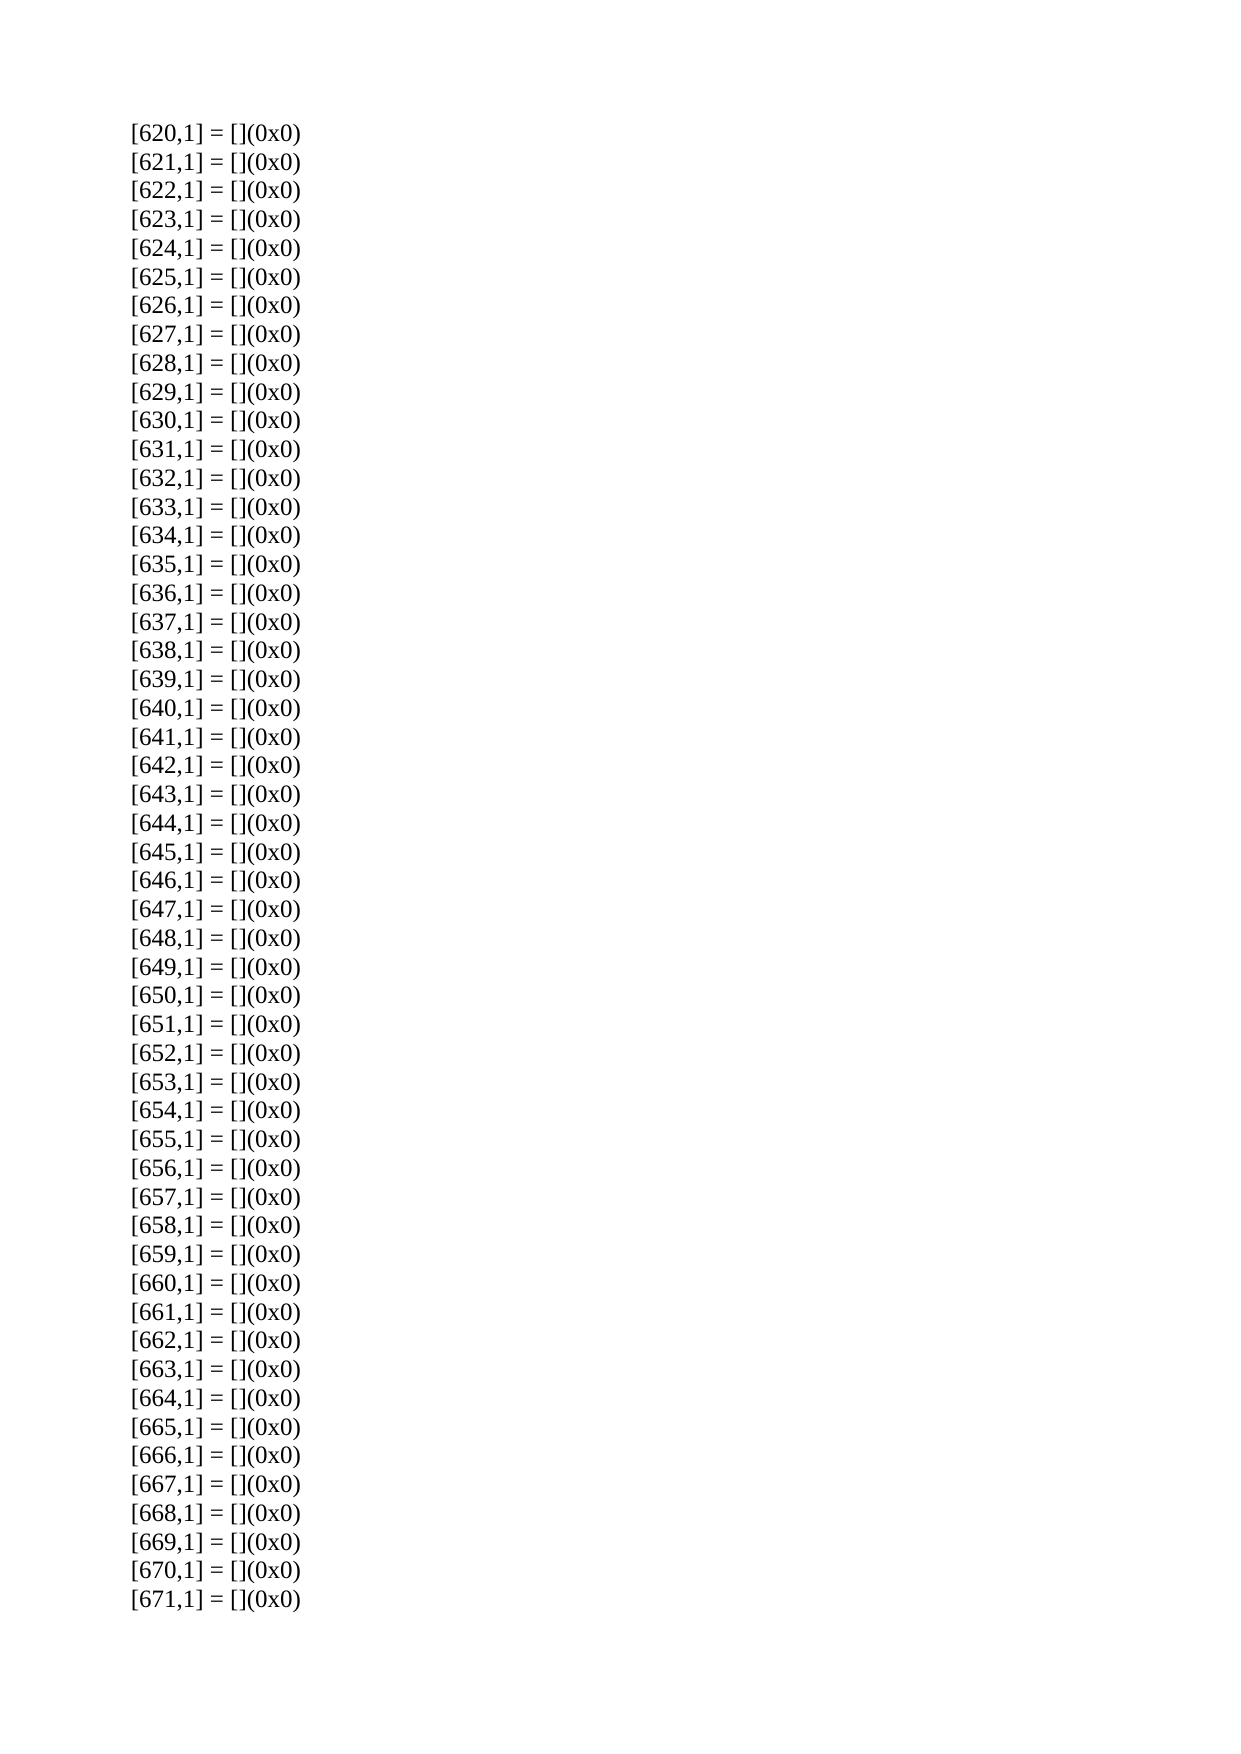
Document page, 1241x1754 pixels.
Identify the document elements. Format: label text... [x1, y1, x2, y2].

text [636,1] = [](0x0) [118, 578, 1122, 607]
text [671,1] = [](0x0) [118, 1584, 1122, 1613]
text [635,1] = [](0x0) [118, 549, 1122, 578]
text [641,1] = [](0x0) [118, 722, 1122, 751]
text [637,1] = [](0x0) [118, 607, 1122, 636]
text [624,1] = [](0x0) [118, 233, 1122, 262]
text [628,1] = [](0x0) [118, 348, 1122, 377]
text [632,1] = [](0x0) [118, 463, 1122, 492]
text [630,1] = [](0x0) [118, 406, 1122, 434]
text [668,1] = [](0x0) [118, 1498, 1122, 1527]
text [650,1] = [](0x0) [118, 981, 1122, 1009]
text [644,1] = [](0x0) [118, 808, 1122, 837]
text [627,1] = [](0x0) [118, 319, 1122, 348]
text [654,1] = [](0x0) [118, 1096, 1122, 1124]
text [631,1] = [](0x0) [118, 434, 1122, 463]
text [633,1] = [](0x0) [118, 492, 1122, 521]
text [661,1] = [](0x0) [118, 1297, 1122, 1326]
text [649,1] = [](0x0) [118, 952, 1122, 981]
text [647,1] = [](0x0) [118, 894, 1122, 923]
text [623,1] = [](0x0) [118, 204, 1122, 233]
text [645,1] = [](0x0) [118, 837, 1122, 866]
text [655,1] = [](0x0) [118, 1124, 1122, 1153]
text [653,1] = [](0x0) [118, 1067, 1122, 1096]
text [625,1] = [](0x0) [118, 262, 1122, 291]
text [646,1] = [](0x0) [118, 866, 1122, 894]
text [651,1] = [](0x0) [118, 1009, 1122, 1038]
text [622,1] = [](0x0) [118, 176, 1122, 204]
text [657,1] = [](0x0) [118, 1182, 1122, 1211]
text [659,1] = [](0x0) [118, 1239, 1122, 1268]
text [666,1] = [](0x0) [118, 1441, 1122, 1469]
text [658,1] = [](0x0) [118, 1211, 1122, 1239]
text [620,1] = [](0x0) [118, 118, 1122, 147]
text [642,1] = [](0x0) [118, 751, 1122, 779]
text [660,1] = [](0x0) [118, 1268, 1122, 1297]
text [629,1] = [](0x0) [118, 377, 1122, 406]
text [638,1] = [](0x0) [118, 636, 1122, 664]
text [634,1] = [](0x0) [118, 521, 1122, 549]
text [665,1] = [](0x0) [118, 1412, 1122, 1441]
text [640,1] = [](0x0) [118, 693, 1122, 722]
text [663,1] = [](0x0) [118, 1354, 1122, 1383]
text [667,1] = [](0x0) [118, 1469, 1122, 1498]
text [643,1] = [](0x0) [118, 779, 1122, 808]
text [670,1] = [](0x0) [118, 1556, 1122, 1584]
text [669,1] = [](0x0) [118, 1527, 1122, 1556]
text [662,1] = [](0x0) [118, 1326, 1122, 1354]
text [639,1] = [](0x0) [118, 664, 1122, 693]
text [626,1] = [](0x0) [118, 291, 1122, 319]
text [664,1] = [](0x0) [118, 1383, 1122, 1412]
text [648,1] = [](0x0) [118, 923, 1122, 952]
text [652,1] = [](0x0) [118, 1038, 1122, 1067]
text [656,1] = [](0x0) [118, 1153, 1122, 1182]
text [621,1] = [](0x0) [118, 147, 1122, 176]
